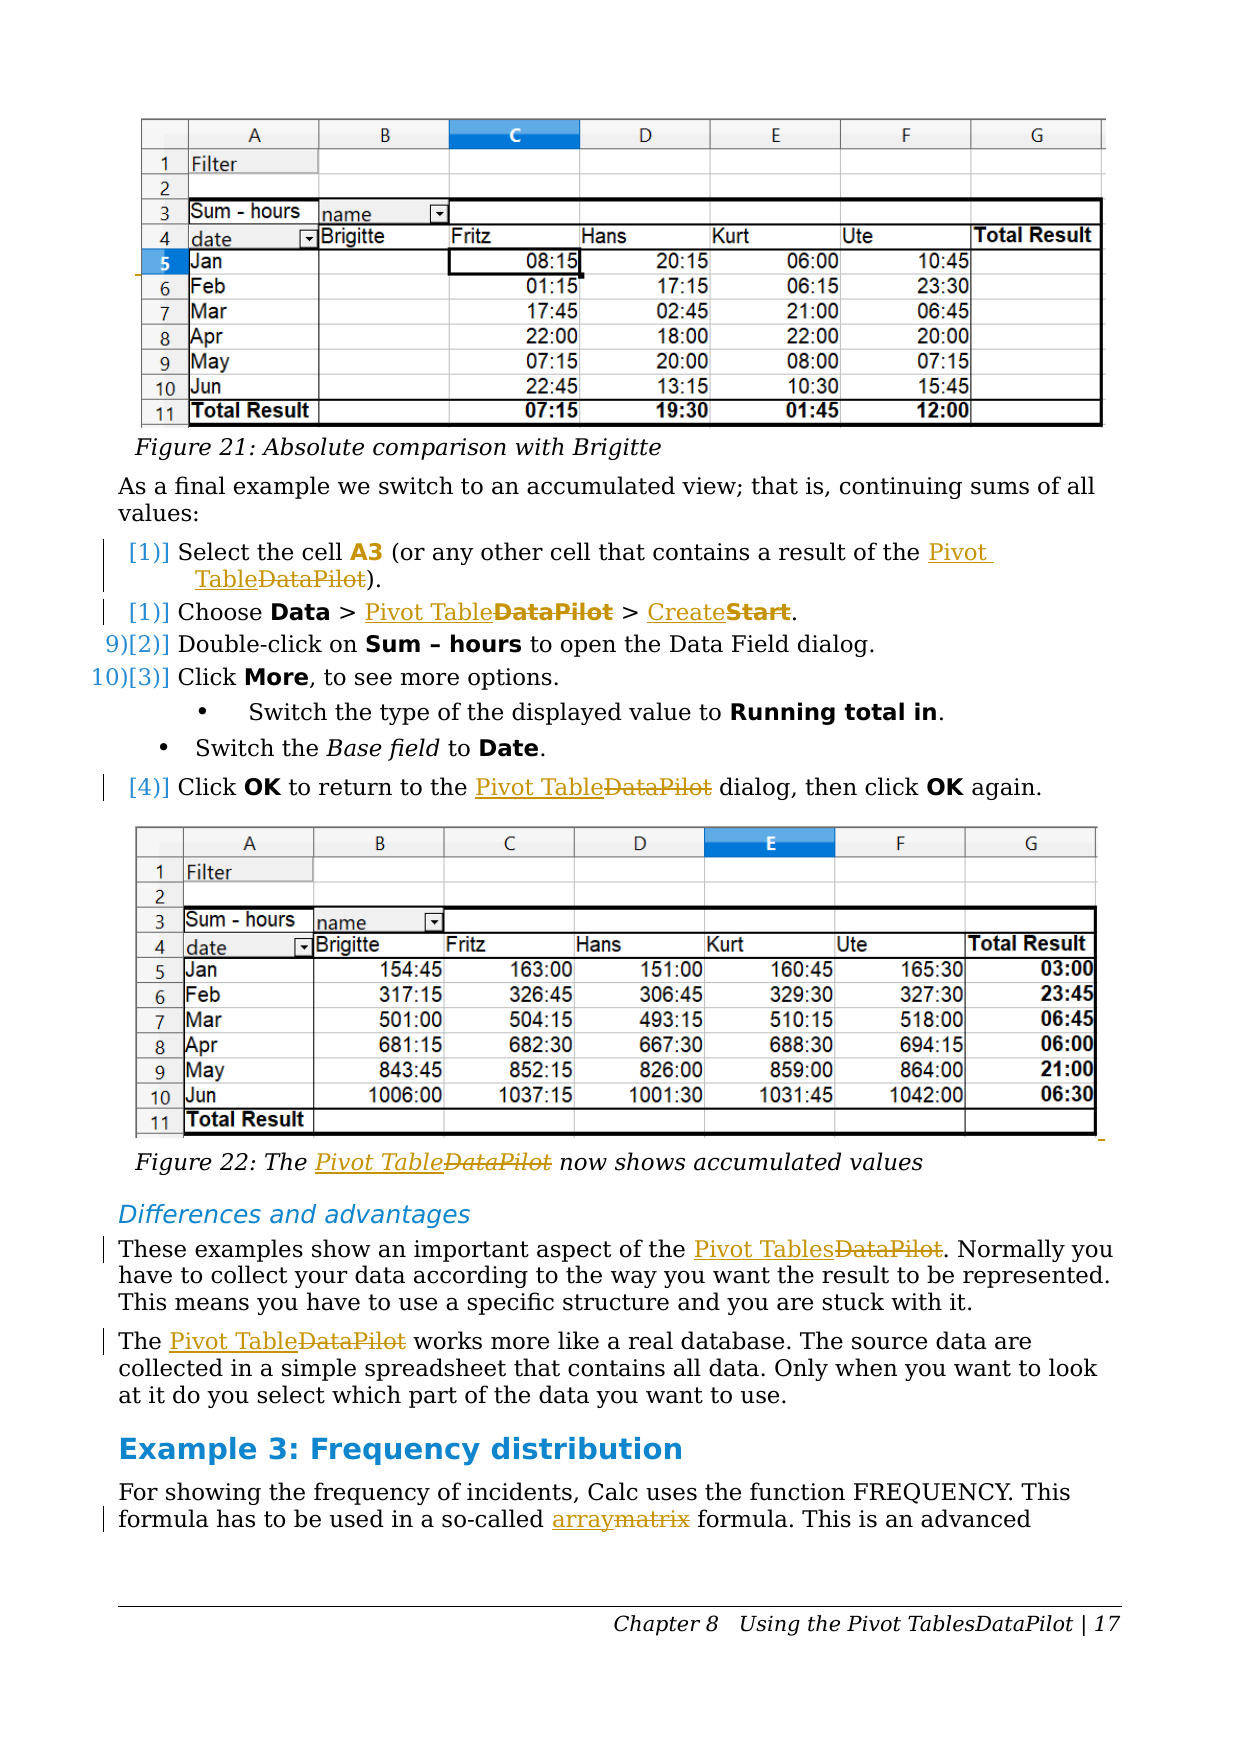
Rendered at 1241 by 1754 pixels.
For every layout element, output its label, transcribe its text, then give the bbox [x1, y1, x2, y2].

text As a final example we switch to an accumulated view; that is, continuing sums of all values: [118, 473, 1122, 527]
list Choose Data > Pivot Table > Create. [177, 599, 1122, 625]
text Figure 21: Absolute comparison with Brigitte [135, 434, 1106, 461]
text Figure 22: The Pivot Table now shows accumulated values [135, 1149, 1105, 1176]
list Select the cell A3 (or any other cell that contains a result of the Pivot Table). [177, 539, 1122, 592]
text The Pivot Table works more like a real database. The source data are collected in a simple spreadsheet that contains all data. Only when you want to look at it do you select which part of the data you want to use. [118, 1328, 1122, 1408]
subtitle Example 3: Frequency distribution [118, 1433, 1122, 1467]
text For showing the frequency of incidents, Calc uses the function FREQUENCY. This formula has to be used in a so-called array formula. This is an advanced feature. Alternatively you can use a Pivot Table, which requires almost no knowledge of spreadsheets. [118, 1479, 1122, 1532]
list Click OK to return to the Pivot Table dialog, then click OK again. [177, 774, 1122, 801]
picture [135, 826, 1098, 1138]
picture [141, 118, 1106, 428]
subtitle Differences and advantages [118, 1200, 1122, 1229]
text These examples show an important aspect of the Pivot Tables. Normally you have to collect your data according to the way you want the result to be represented. This means you have to use a specific structure and you are stuck with it. [118, 1236, 1122, 1316]
list Click More, to see more options. [177, 664, 1122, 691]
list Switch the type of the displayed value to Running total in. [195, 697, 1122, 727]
list Switch the Base field to Date. [156, 733, 1122, 762]
list Double-click on Sum – hours to open the Data Field dialog. [177, 632, 1122, 658]
